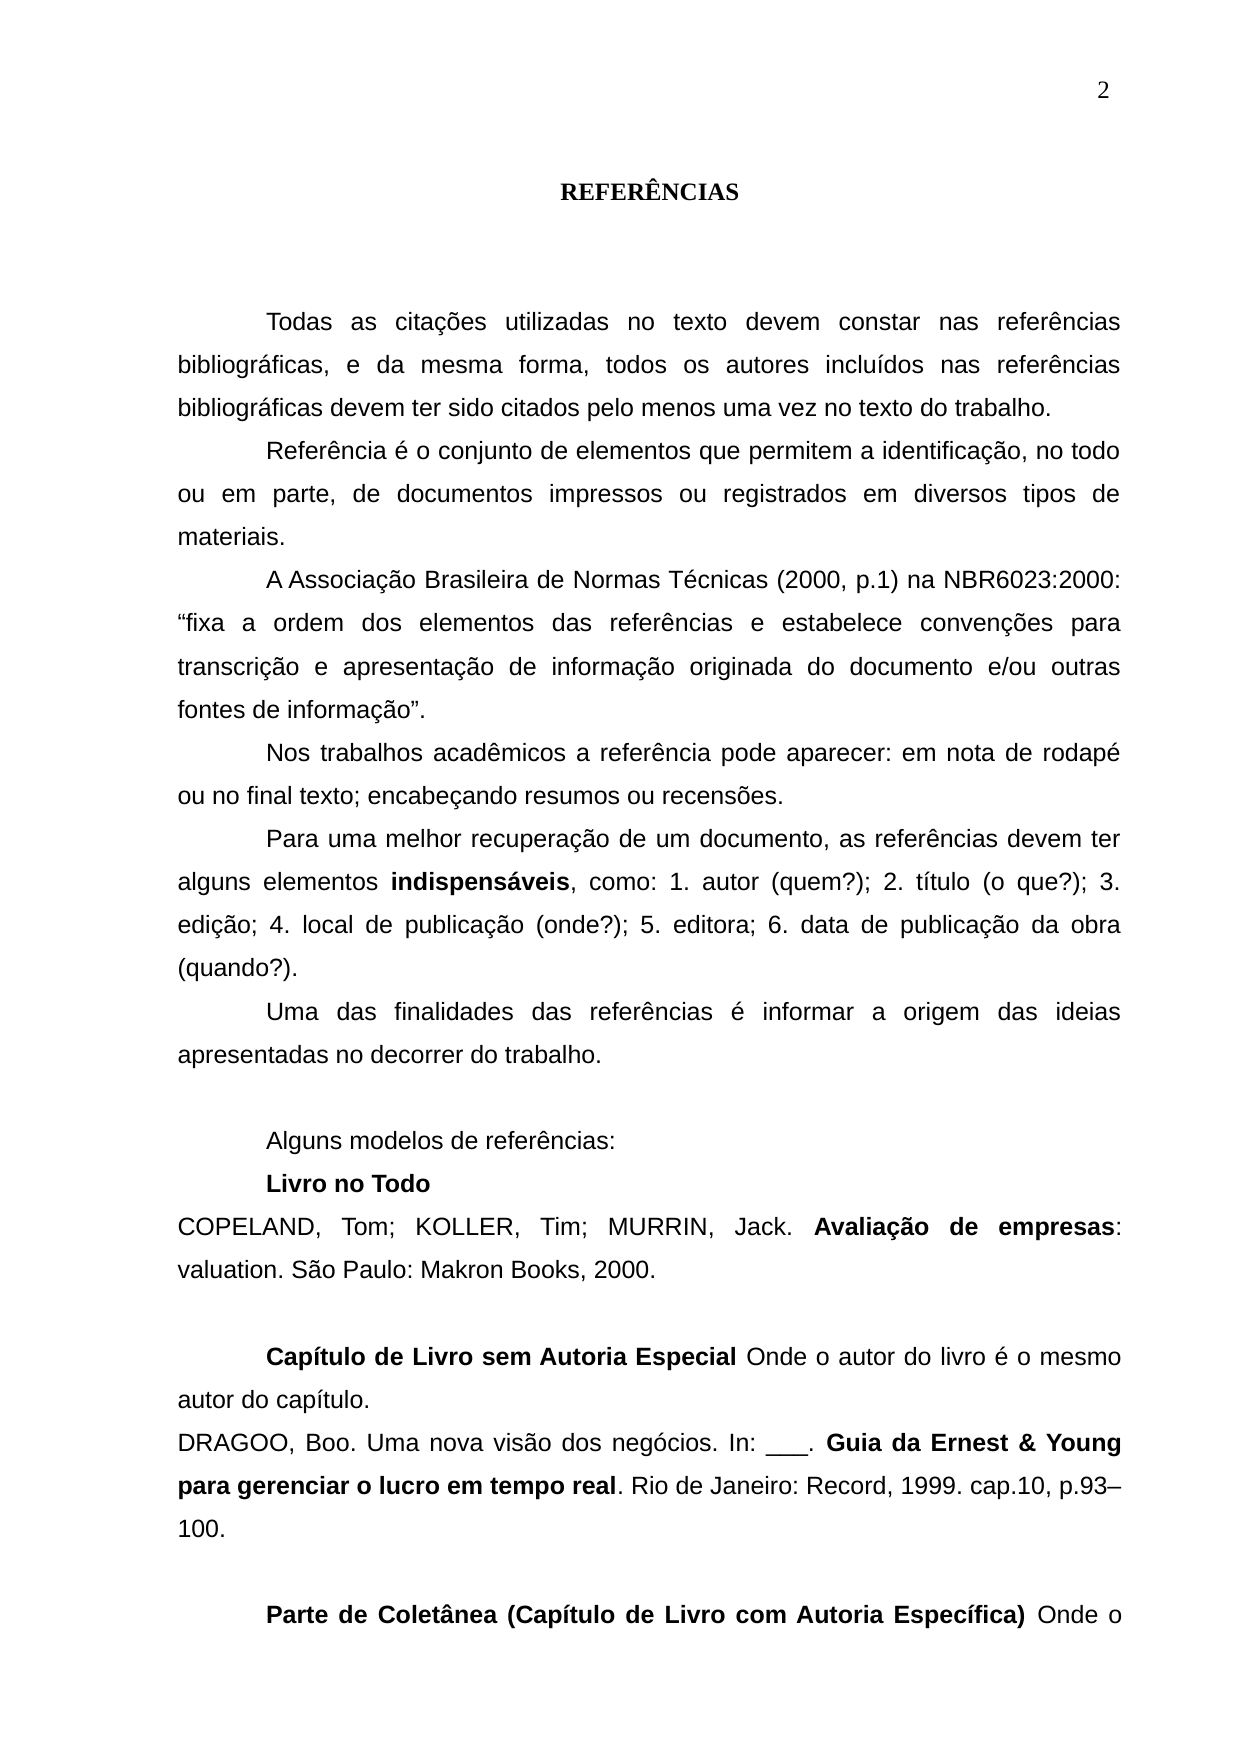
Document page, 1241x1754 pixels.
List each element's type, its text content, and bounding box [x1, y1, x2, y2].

text Livro no Todo [177, 1169, 1122, 1198]
text Nos trabalhos acadêmicos a referência pode aparecer: em nota de rodapé ou no final texto; encabeçando resumos ou recensões. [177, 738, 1122, 810]
text COPELAND, Tom; KOLLER, Tim; MURRIN, Jack. Avaliação de empresas: valuation. São Paulo: Makron Books, 2000. [177, 1212, 1122, 1284]
text A Associação Brasileira de Normas Técnicas (2000, p.1) na NBR6023:2000: “fixa a ordem dos elementos das referências e estabelece convenções para transcrição e apresentação de informação originada do documento e/ou outras fontes de informação”. [177, 565, 1122, 723]
text Referência é o conjunto de elementos que permitem a identificação, no todo ou em parte, de documentos impressos ou registrados em diversos tipos de materiais. [177, 436, 1122, 551]
text Alguns modelos de referências: [177, 1126, 1122, 1155]
text Uma das finalidades das referências é informar a origem das ideias apresentadas no decorrer do trabalho. [177, 997, 1122, 1068]
text Capítulo de Livro sem Autoria Especial Onde o autor do livro é o mesmo autor do capítulo. [177, 1342, 1122, 1413]
text DRAGOO, Boo. Uma nova visão dos negócios. In: ___. Guia da Ernest & Young para gerenciar o lucro em tempo real. Rio de Janeiro: Record, 1999. cap.10, p.93–100. [177, 1428, 1122, 1543]
text Parte de Coletânea (Capítulo de Livro com Autoria Específica) Onde o [177, 1600, 1122, 1629]
subtitle REFERÊNCIAS [177, 177, 1122, 206]
text Todas as citações utilizadas no texto devem constar nas referências bibliográficas, e da mesma forma, todos os autores incluídos nas referências bibliográficas devem ter sido citados pelo menos uma vez no texto do trabalho. [177, 307, 1122, 422]
text Para uma melhor recuperação de um documento, as referências devem ter alguns elementos indispensáveis, como: 1. autor (quem?); 2. título (o que?); 3. edição; 4. local de publicação (onde?); 5. editora; 6. data de publicação da obra (quando?). [177, 824, 1122, 982]
